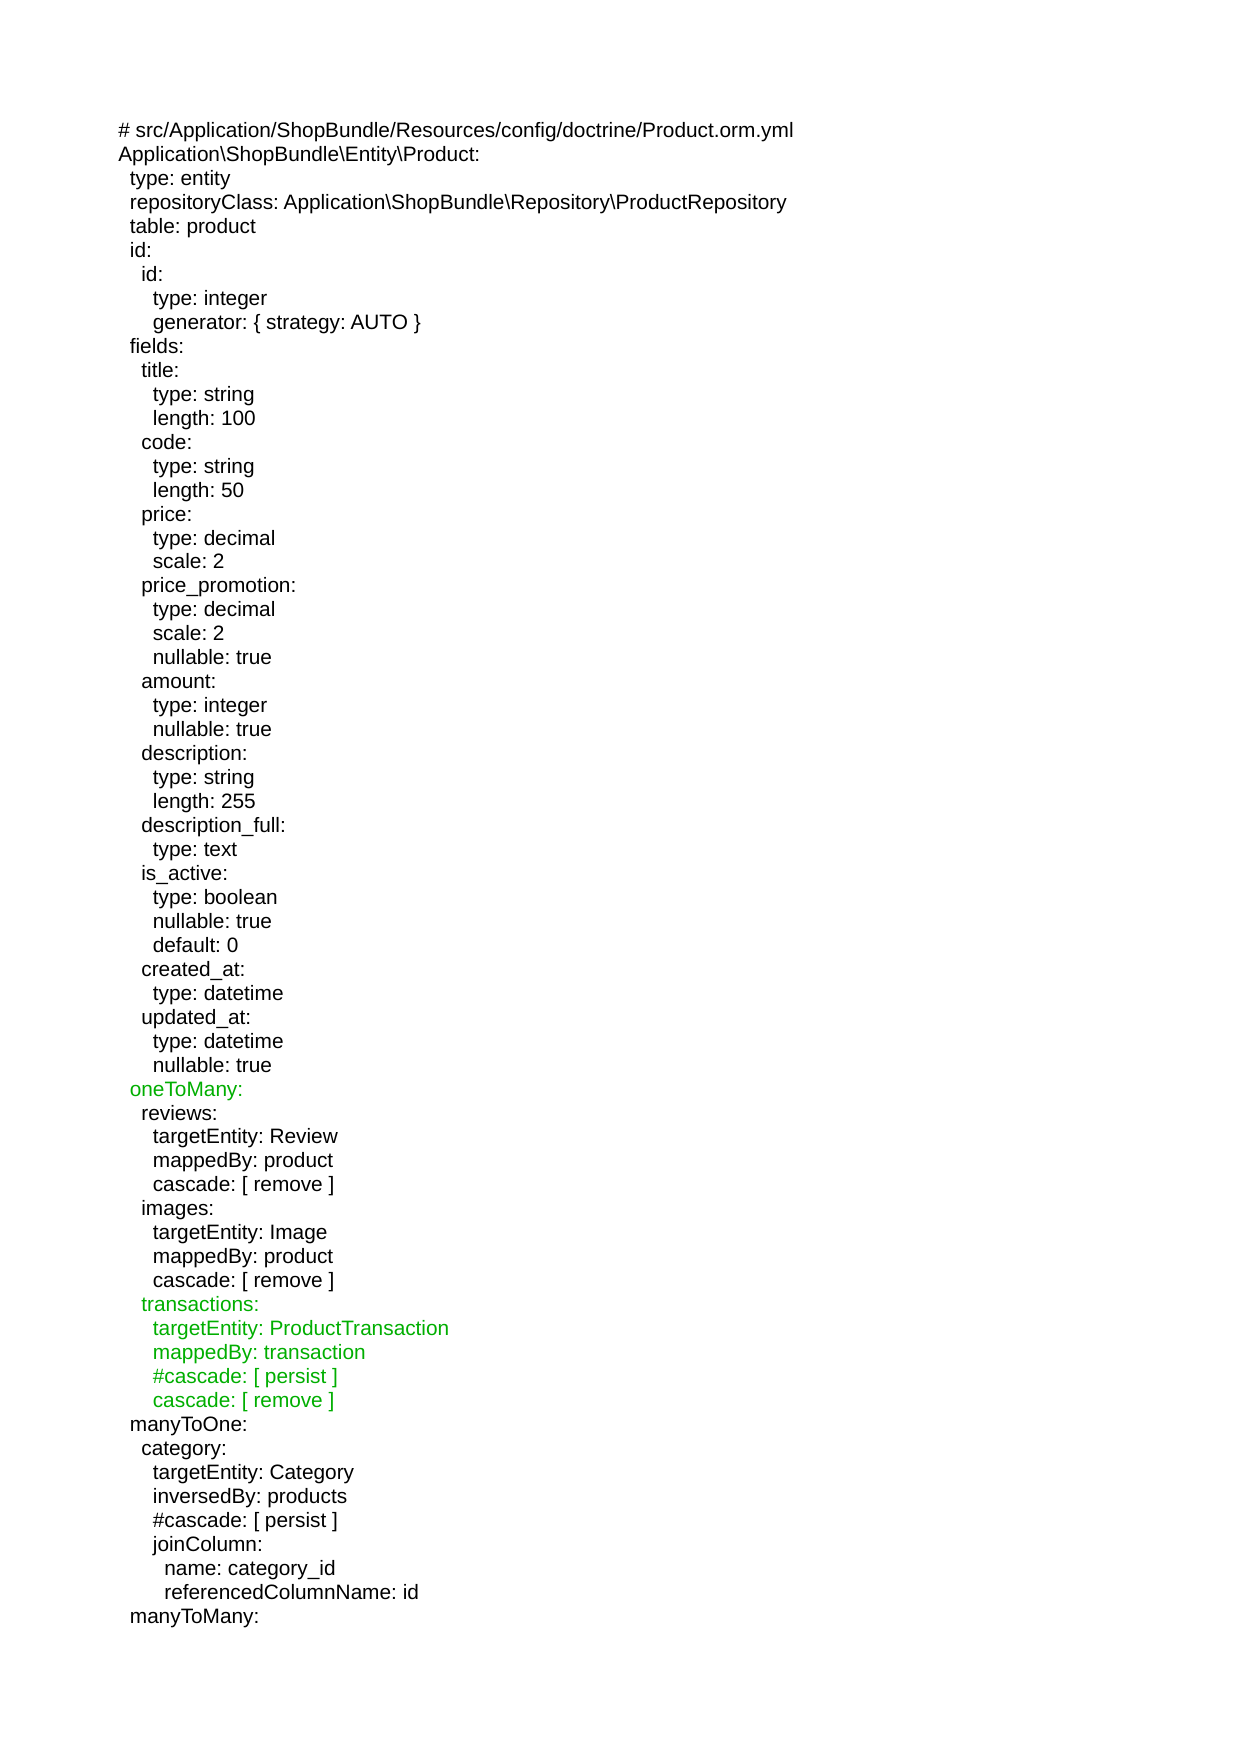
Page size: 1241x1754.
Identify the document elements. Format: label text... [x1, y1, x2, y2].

text length: 50 [118, 477, 1122, 501]
text amount: [118, 669, 1122, 693]
text is_active: [118, 861, 1122, 885]
text type: datetime [118, 981, 1122, 1004]
text description: [118, 741, 1122, 765]
text table: product [118, 214, 1122, 238]
text code: [118, 429, 1122, 453]
text cascade: [ remove ] [118, 1388, 1122, 1412]
text length: 100 [118, 406, 1122, 429]
text type: string [118, 382, 1122, 406]
text oneToMany: [118, 1076, 1122, 1100]
text # src/Application/ShopBundle/Resources/config/doctrine/Product.orm.yml [118, 118, 1122, 142]
text name: category_id [118, 1556, 1122, 1579]
text price_promotion: [118, 573, 1122, 597]
text mappedBy: product [118, 1148, 1122, 1172]
text referencedColumnName: id [118, 1579, 1122, 1603]
text scale: 2 [118, 549, 1122, 573]
text targetEntity: ProductTransaction [118, 1316, 1122, 1340]
text type: boolean [118, 885, 1122, 909]
text repositoryClass: Application\ShopBundle\Repository\ProductRepository [118, 190, 1122, 214]
text length: 255 [118, 789, 1122, 813]
text type: integer [118, 693, 1122, 717]
text type: string [118, 453, 1122, 477]
text mappedBy: transaction [118, 1340, 1122, 1364]
text type: entity [118, 166, 1122, 190]
text generator: { strategy: AUTO } [118, 310, 1122, 334]
text scale: 2 [118, 621, 1122, 645]
text images: [118, 1196, 1122, 1220]
text fields: [118, 334, 1122, 358]
text transactions: [118, 1292, 1122, 1316]
text id: [118, 238, 1122, 262]
text type: integer [118, 286, 1122, 310]
text cascade: [ remove ] [118, 1172, 1122, 1196]
text updated_at: [118, 1004, 1122, 1028]
text type: decimal [118, 525, 1122, 549]
text #cascade: [ persist ] [118, 1364, 1122, 1388]
text targetEntity: Review [118, 1124, 1122, 1148]
text cascade: [ remove ] [118, 1268, 1122, 1292]
text targetEntity: Image [118, 1220, 1122, 1244]
text nullable: true [118, 645, 1122, 669]
text mappedBy: product [118, 1244, 1122, 1268]
text title: [118, 358, 1122, 382]
text description_full: [118, 813, 1122, 837]
text nullable: true [118, 909, 1122, 933]
text category: [118, 1436, 1122, 1460]
text default: 0 [118, 933, 1122, 957]
text #cascade: [ persist ] [118, 1508, 1122, 1532]
text joinColumn: [118, 1532, 1122, 1556]
text manyToOne: [118, 1412, 1122, 1436]
text nullable: true [118, 1052, 1122, 1076]
text Application\ShopBundle\Entity\Product: [118, 142, 1122, 166]
text type: decimal [118, 597, 1122, 621]
text type: text [118, 837, 1122, 861]
text inversedBy: products [118, 1484, 1122, 1508]
text targetEntity: Category [118, 1460, 1122, 1484]
text manyToMany: [118, 1603, 1122, 1627]
text created_at: [118, 957, 1122, 981]
text type: string [118, 765, 1122, 789]
text type: datetime [118, 1028, 1122, 1052]
text id: [118, 262, 1122, 286]
text nullable: true [118, 717, 1122, 741]
text reviews: [118, 1100, 1122, 1124]
text price: [118, 501, 1122, 525]
